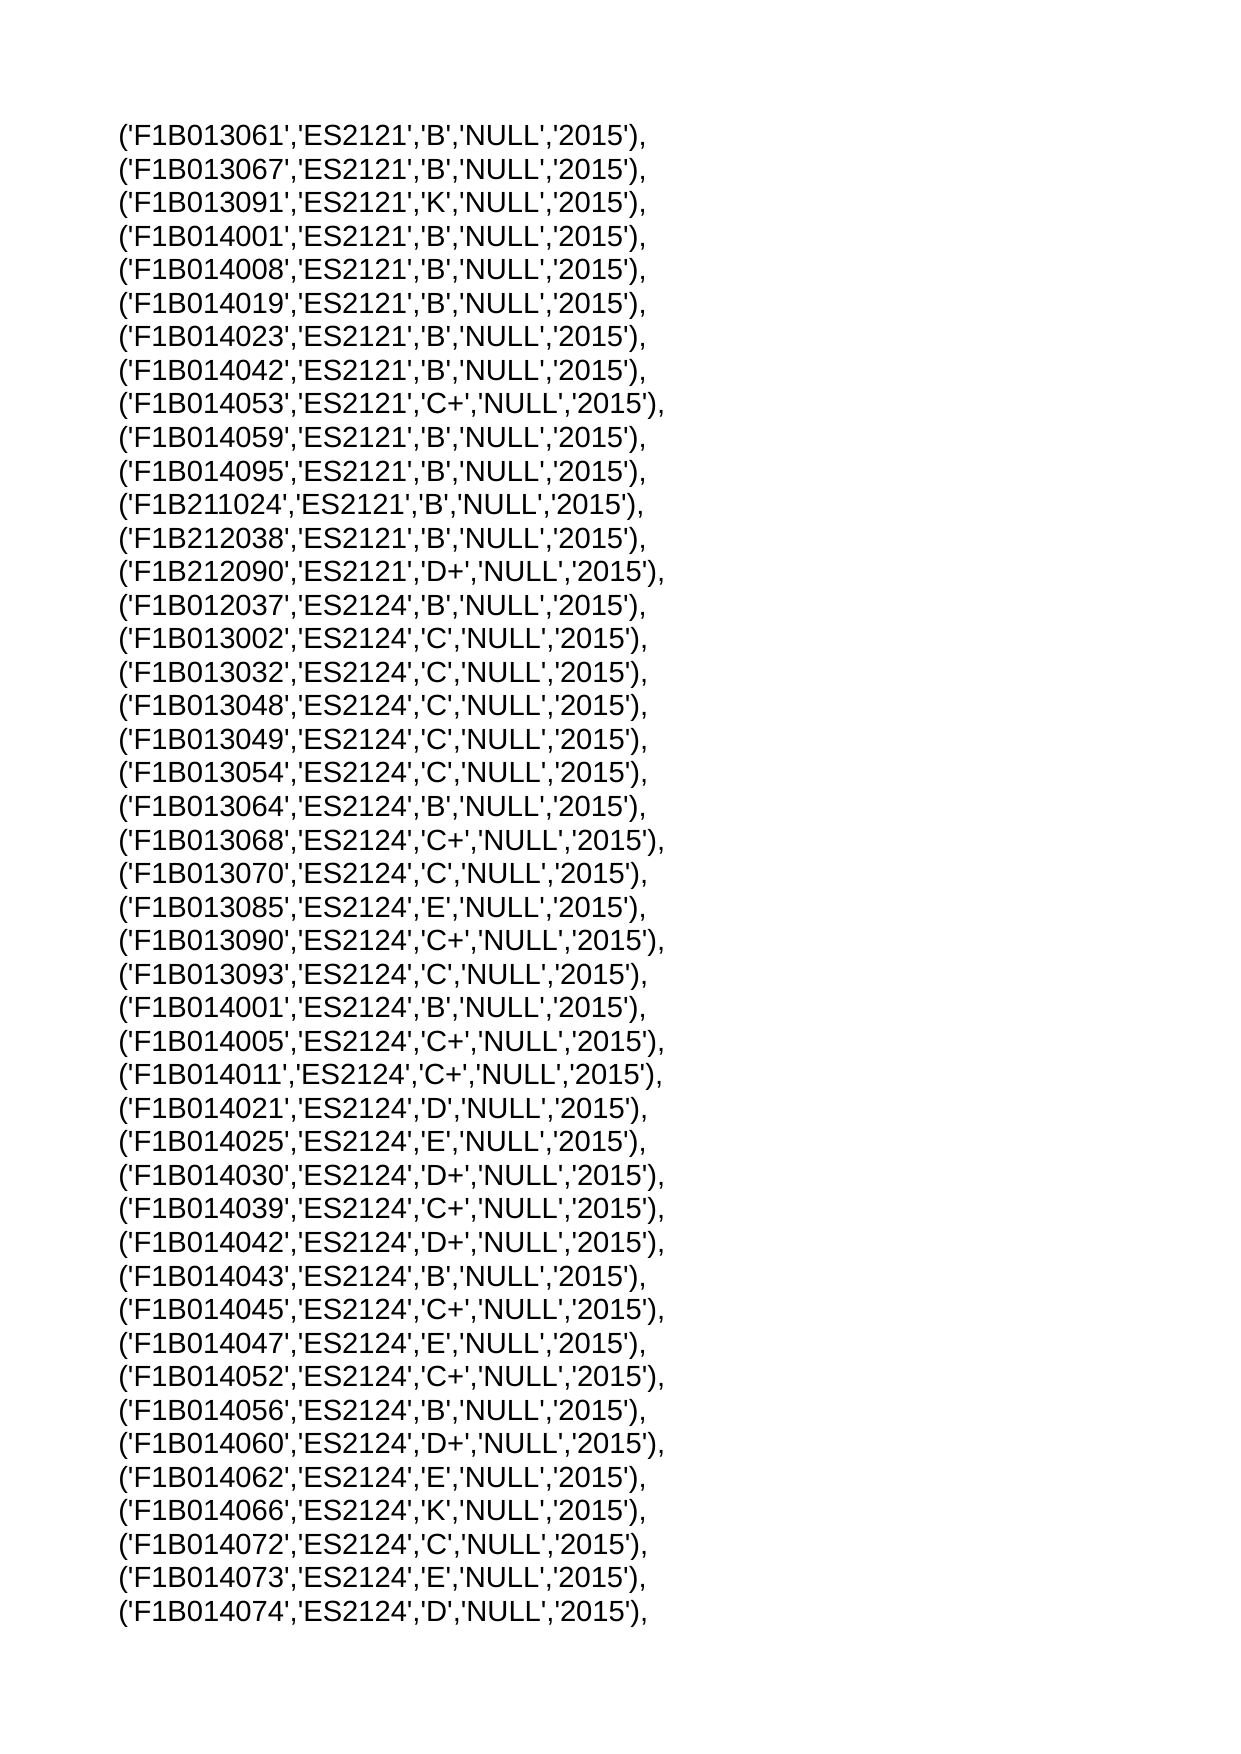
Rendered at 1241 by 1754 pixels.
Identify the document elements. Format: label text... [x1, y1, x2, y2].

text ('F1B014052','ES2124','C+','NULL','2015'), [118, 1359, 1122, 1393]
text ('F1B013061','ES2121','B','NULL','2015'), [118, 118, 1122, 152]
text ('F1B013064','ES2124','B','NULL','2015'), [118, 789, 1122, 822]
text ('F1B014072','ES2124','C','NULL','2015'), [118, 1527, 1122, 1560]
text ('F1B013090','ES2124','C+','NULL','2015'), [118, 923, 1122, 957]
text ('F1B013054','ES2124','C','NULL','2015'), [118, 755, 1122, 789]
text ('F1B014095','ES2121','B','NULL','2015'), [118, 453, 1122, 487]
text ('F1B013093','ES2124','C','NULL','2015'), [118, 957, 1122, 990]
text ('F1B014043','ES2124','B','NULL','2015'), [118, 1258, 1122, 1292]
text ('F1B014001','ES2124','B','NULL','2015'), [118, 990, 1122, 1024]
text ('F1B013091','ES2121','K','NULL','2015'), [118, 185, 1122, 219]
text ('F1B211024','ES2121','B','NULL','2015'), [118, 487, 1122, 521]
text ('F1B014074','ES2124','D','NULL','2015'), [118, 1594, 1122, 1627]
text ('F1B014062','ES2124','E','NULL','2015'), [118, 1460, 1122, 1493]
text ('F1B013048','ES2124','C','NULL','2015'), [118, 688, 1122, 722]
text ('F1B014045','ES2124','C+','NULL','2015'), [118, 1292, 1122, 1326]
text ('F1B013070','ES2124','C','NULL','2015'), [118, 856, 1122, 889]
text ('F1B014005','ES2124','C+','NULL','2015'), [118, 1024, 1122, 1057]
text ('F1B014042','ES2124','D+','NULL','2015'), [118, 1225, 1122, 1258]
text ('F1B014047','ES2124','E','NULL','2015'), [118, 1326, 1122, 1359]
text ('F1B014053','ES2121','C+','NULL','2015'), [118, 386, 1122, 420]
text ('F1B014025','ES2124','E','NULL','2015'), [118, 1124, 1122, 1158]
text ('F1B212038','ES2121','B','NULL','2015'), [118, 521, 1122, 554]
text ('F1B013068','ES2124','C+','NULL','2015'), [118, 822, 1122, 856]
text ('F1B014059','ES2121','B','NULL','2015'), [118, 420, 1122, 453]
text ('F1B014019','ES2121','B','NULL','2015'), [118, 286, 1122, 319]
text ('F1B013085','ES2124','E','NULL','2015'), [118, 889, 1122, 923]
text ('F1B014073','ES2124','E','NULL','2015'), [118, 1560, 1122, 1594]
text ('F1B013032','ES2124','C','NULL','2015'), [118, 655, 1122, 688]
text ('F1B014011','ES2124','C+','NULL','2015'), [118, 1057, 1122, 1091]
text ('F1B014001','ES2121','B','NULL','2015'), [118, 219, 1122, 252]
text ('F1B012037','ES2124','B','NULL','2015'), [118, 588, 1122, 621]
text ('F1B014021','ES2124','D','NULL','2015'), [118, 1091, 1122, 1124]
text ('F1B014042','ES2121','B','NULL','2015'), [118, 353, 1122, 386]
text ('F1B014039','ES2124','C+','NULL','2015'), [118, 1191, 1122, 1225]
text ('F1B014060','ES2124','D+','NULL','2015'), [118, 1426, 1122, 1460]
text ('F1B014056','ES2124','B','NULL','2015'), [118, 1393, 1122, 1426]
text ('F1B013049','ES2124','C','NULL','2015'), [118, 722, 1122, 755]
text ('F1B014066','ES2124','K','NULL','2015'), [118, 1493, 1122, 1527]
text ('F1B013067','ES2121','B','NULL','2015'), [118, 152, 1122, 185]
text ('F1B013002','ES2124','C','NULL','2015'), [118, 621, 1122, 655]
text ('F1B014023','ES2121','B','NULL','2015'), [118, 319, 1122, 353]
text ('F1B212090','ES2121','D+','NULL','2015'), [118, 554, 1122, 588]
text ('F1B014030','ES2124','D+','NULL','2015'), [118, 1158, 1122, 1191]
text ('F1B014008','ES2121','B','NULL','2015'), [118, 252, 1122, 286]
